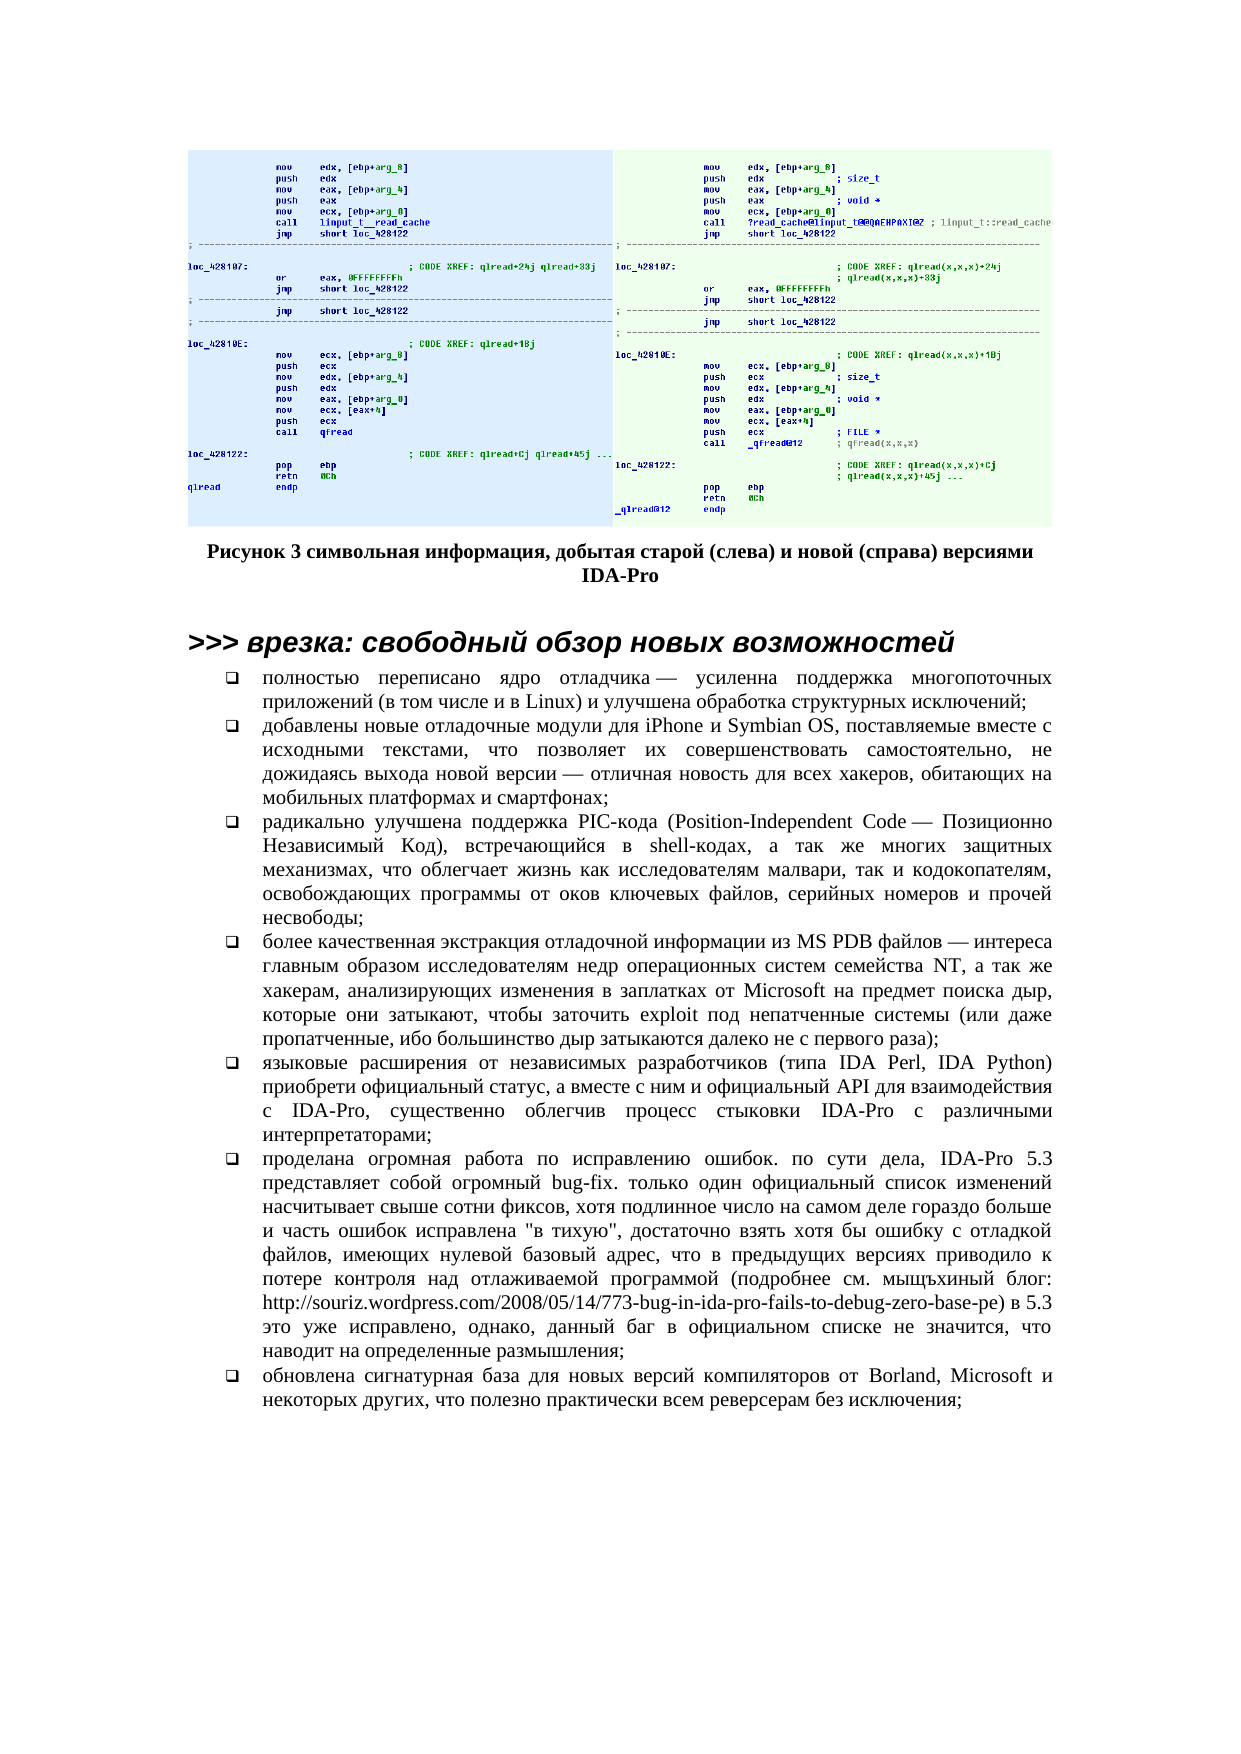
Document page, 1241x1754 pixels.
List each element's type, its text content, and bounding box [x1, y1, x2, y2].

subtitle >>> врезка: свободный обзор новых возможностей [187, 625, 1053, 658]
list полностью переписано ядро отладчика — усиленна поддержка многопоточных приложений (в том числе и в Linux) и улучшена обработка структурных исключений; [225, 665, 1053, 713]
list добавлены новые отладочные модули для iPhone и Symbian OS, поставляемые вместе с исходными текстами, что позволяет их совершенствовать самостоятельно, не дожидаясь выхода новой версии — отличная новость для всех хакеров, обитающих на мобильных платформах и смартфонах; [225, 713, 1053, 809]
picture [187, 150, 1053, 527]
list более качественная экстракция отладочной информации из MS PDB файлов — интереса главным образом исследователям недр операционных систем семейства NT, а так же хакерам, анализирующих изменения в заплатках от Microsoft на предмет поиска дыр, которые они затыкают, чтобы заточить exploit под непатченные системы (или даже пропатченные, ибо большинство дыр затыкаются далеко не с первого раза); [225, 929, 1053, 1050]
list проделана огромная работа по исправлению ошибок. по сути дела, IDA-Pro 5.3 представляет собой огромный bug-fix. только один официальный список изменений насчитывает свыше сотни фиксов, хотя подлинное число на самом деле гораздо больше и часть ошибок исправлена "в тихую", достаточно взять хотя бы ошибку с отладкой файлов, имеющих нулевой базовый адрес, что в предыдущих версиях приводило к потере контроля над отлаживаемой программой (подробнее см. мыщъхиный блог: http://souriz.wordpress.com/2008/05/14/773-bug-in-ida-pro-fails-to-debug-zero-base-pe) в 5.3 это уже исправлено, однако, данный баг в официальном списке не значится, что наводит на определенные размышления; [225, 1146, 1053, 1362]
list языковые расширения от независимых разработчиков (типа IDA Perl, IDA Python) приобрети официальный статус, а вместе с ним и официальный API для взаимодействия с IDA-Pro, существенно облегчив процесс стыковки IDA-Pro с различными интерпретаторами; [225, 1050, 1053, 1146]
list обновлена сигнатурная база для новых версий компиляторов от Borland, Microsoft и некоторых других, что полезно практически всем реверсерам без исключения; [225, 1362, 1053, 1411]
list радикально улучшена поддержка PIC-кода (Position-Independent Code — Позиционно Независимый Код), встречающийся в shell-кодах, а так же многих защитных механизмах, что облегчает жизнь как исследователям малвари, так и кодокопателям, освобождающих программы от оков ключевых файлов, серийных номеров и прочей несвободы; [225, 809, 1053, 929]
text Рисунок 3 символьная информация, добытая старой (слева) и новой (справа) версиями IDA-Pro [187, 539, 1053, 587]
